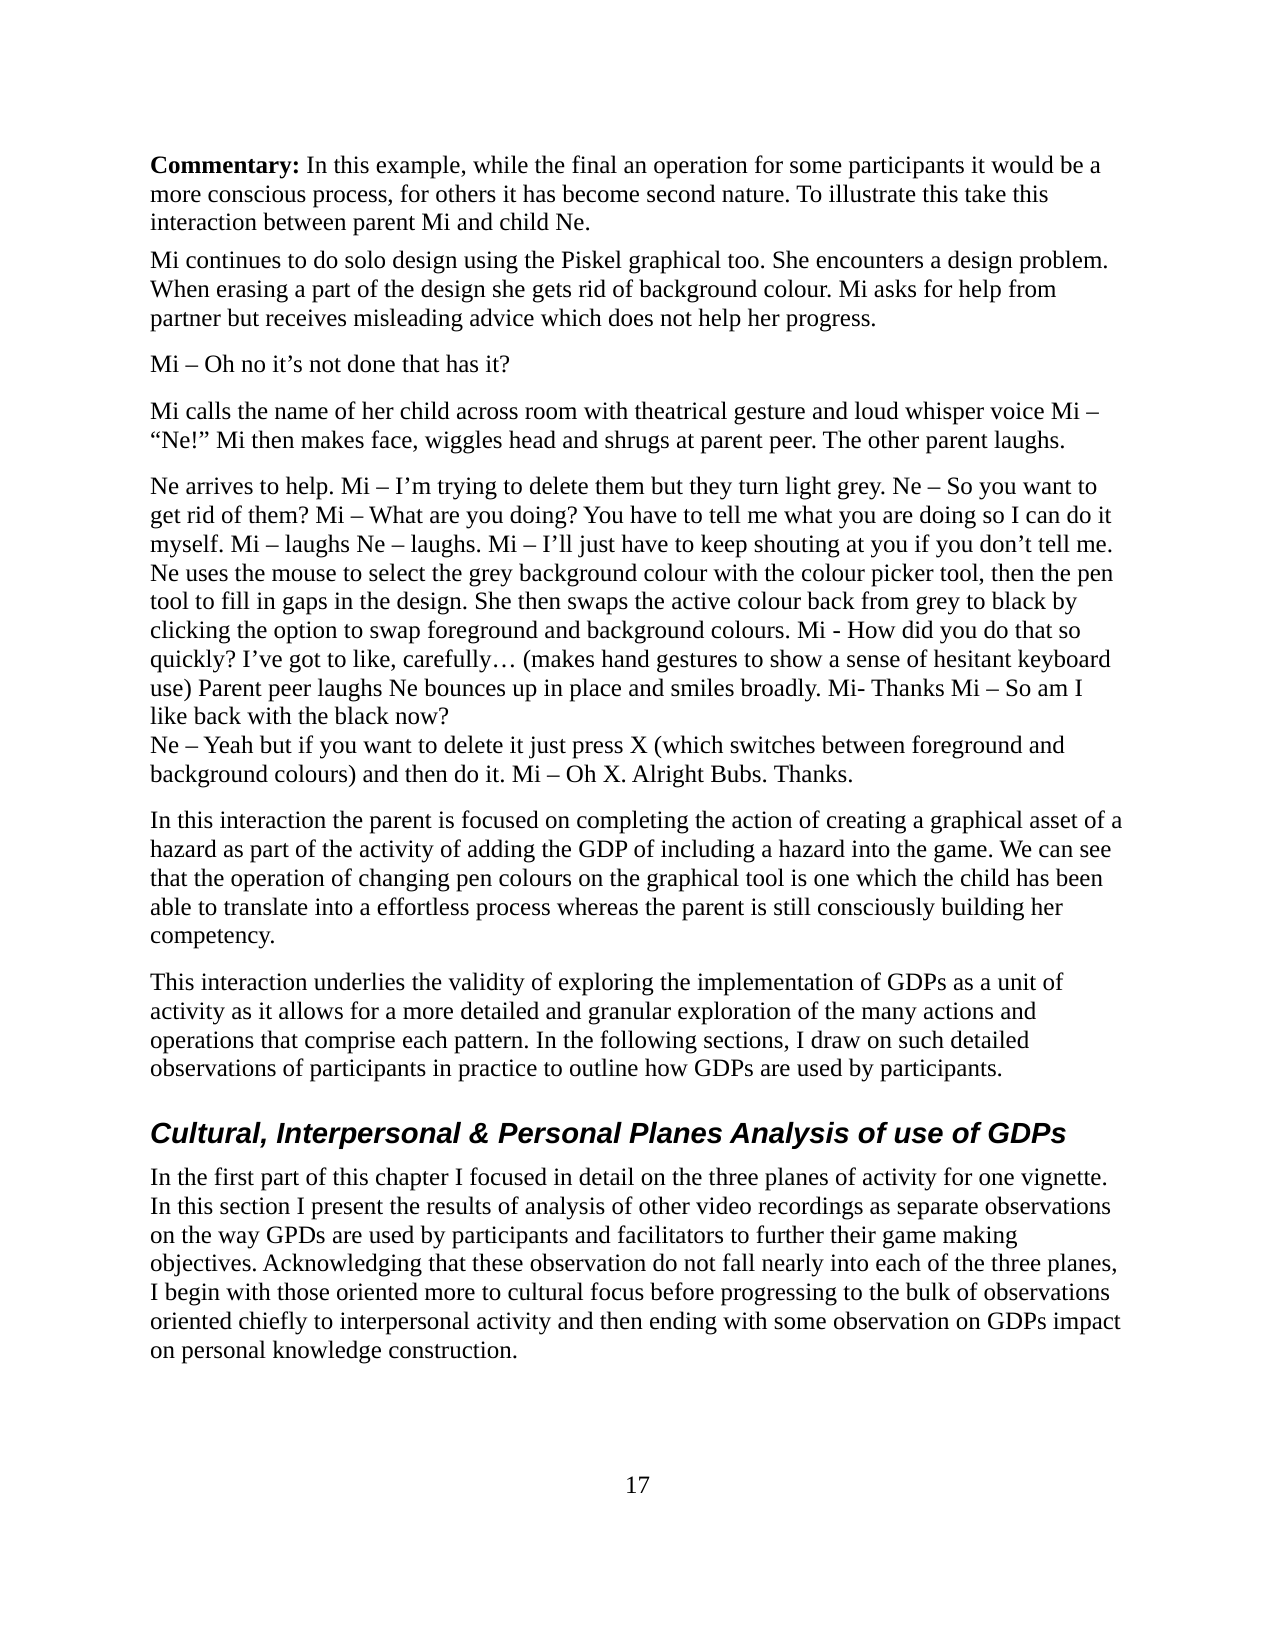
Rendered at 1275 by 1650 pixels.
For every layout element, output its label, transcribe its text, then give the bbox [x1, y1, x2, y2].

text In the first part of this chapter I focused in detail on the three planes of activity for one vignette. In this section I present the results of analysis of other video recordings as separate observations on the way GPDs are used by participants and facilitators to further their game making objectives. Acknowledging that these observation do not fall nearly into each of the three planes, I begin with those oriented more to cultural focus before progressing to the bulk of observations oriented chiefly to interpersonal activity and then ending with some observation on GDPs impact on personal knowledge construction. [150, 1162, 1125, 1363]
text Ne arrives to help. Mi – I’m trying to delete them but they turn light grey. Ne – So you want to get rid of them? Mi – What are you doing? You have to tell me what you are doing so I can do it myself. Mi – laughs Ne – laughs. Mi – I’ll just have to keep shouting at you if you don’t tell me. Ne uses the mouse to select the grey background colour with the colour picker tool, then the pen tool to fill in gaps in the design. She then swaps the active colour back from grey to black by clicking the option to swap foreground and background colours. Mi - How did you do that so quickly? I’ve got to like, carefully… (makes hand gestures to show a sense of hesitant keyboard use) Parent peer laughs Ne bounces up in place and smiles broadly. Mi- Thanks Mi – So am I like back with the black now? Ne – Yeah but if you want to delete it just press X (which switches between foreground and background colours) and then do it. Mi – Oh X. Alright Bubs. Thanks. [150, 471, 1125, 788]
text This interaction underlies the validity of exploring the implementation of GDPs as a unit of activity as it allows for a more detailed and granular exploration of the many actions and operations that comprise each pattern. In the following sections, I draw on such detailed observations of participants in practice to outline how GDPs are used by participants. [150, 967, 1125, 1082]
text Mi continues to do solo design using the Piskel graphical too. She encounters a design problem. When erasing a part of the design she gets rid of background colour. Mi asks for help from partner but receives misleading advice which does not help her progress. [150, 245, 1125, 331]
text In this interaction the parent is focused on completing the action of creating a graphical asset of a hazard as part of the activity of adding the GDP of including a hazard into the game. We can see that the operation of changing pen colours on the graphical tool is one which the child has been able to translate into a effortless process whereas the parent is still consciously building her competency. [150, 806, 1125, 949]
text Mi – Oh no it’s not done that has it? [150, 349, 1125, 378]
text Commentary: In this example, while the final an operation for some participants it would be a more conscious process, for others it has become second nature. To illustrate this take this interaction between parent Mi and child Ne. [150, 150, 1125, 236]
subtitle Cultural, Interpersonal & Personal Planes Analysis of use of GDPs [150, 1116, 1125, 1150]
text Mi calls the name of her child across room with theatrical gesture and loud whisper voice Mi – “Ne!” Mi then makes face, wiggles head and shrugs at parent peer. The other parent laughs. [150, 396, 1125, 453]
